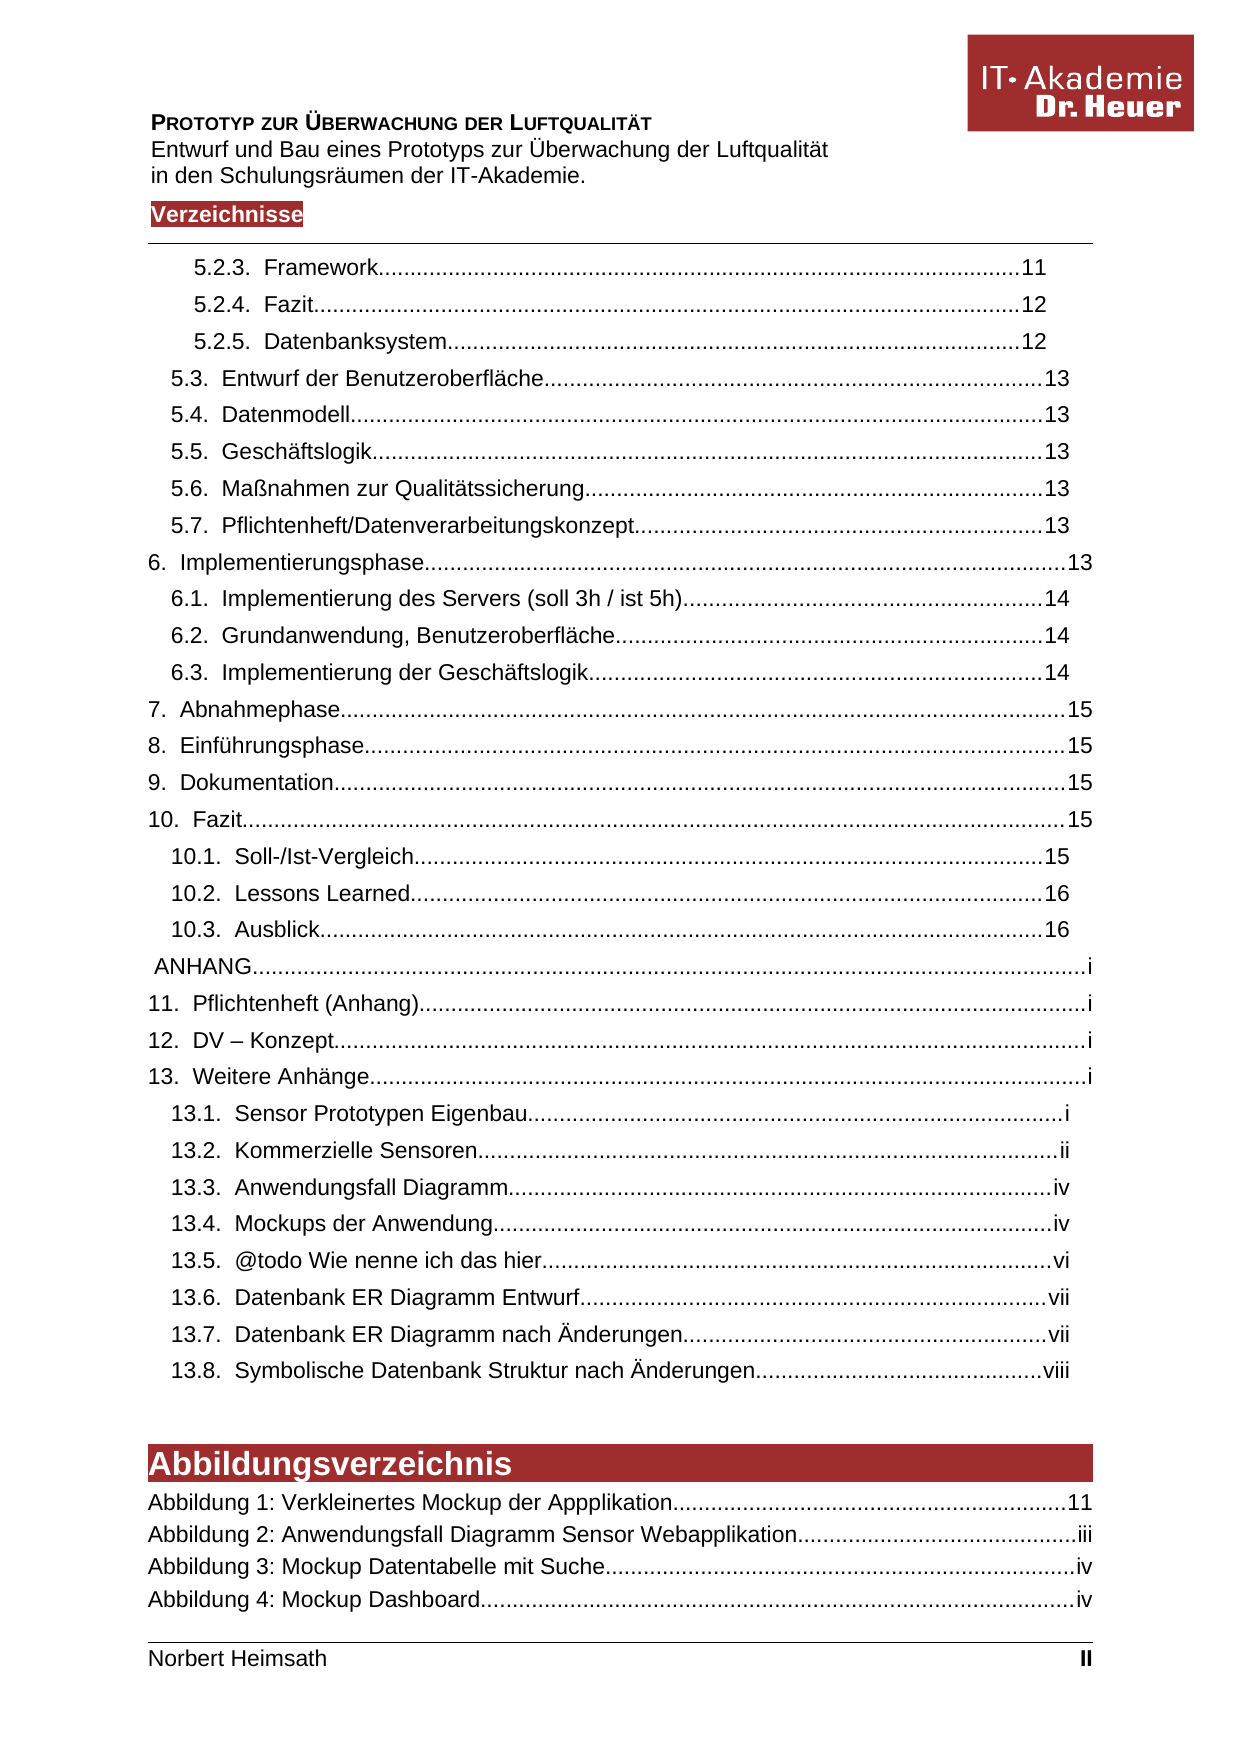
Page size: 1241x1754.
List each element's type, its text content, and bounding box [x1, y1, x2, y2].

text 9. Dokumentation 15 [148, 769, 1093, 796]
text Abbildung 3: Mockup Datentabelle mit Suche iv [148, 1553, 1093, 1579]
text 6.3. Implementierung der Geschäftslogik 14 [171, 659, 1093, 685]
text 12. DV – Konzept i [148, 1027, 1093, 1053]
text 11. Pflichtenheft (Anhang) i [148, 990, 1093, 1016]
text 5.2.3. Framework 11 [193, 254, 1093, 281]
text 13.6. Datenbank ER Diagramm Entwurf vii [171, 1284, 1093, 1310]
text Abbildung 2: Anwendungsfall Diagramm Sensor Webapplikation iii [148, 1521, 1093, 1547]
text 13.4. Mockups der Anwendung iv [171, 1210, 1093, 1237]
text 6.1. Implementierung des Servers (soll 3h / ist 5h) 14 [171, 585, 1093, 612]
text 13.3. Anwendungsfall Diagramm iv [171, 1174, 1093, 1200]
text 10.2. Lessons Learned 16 [171, 879, 1093, 906]
text 13.8. Symbolische Datenbank Struktur nach Änderungen viii [171, 1357, 1093, 1384]
text 8. Einführungsphase 15 [148, 732, 1093, 759]
text 10.1. Soll-/Ist-Vergleich 15 [171, 843, 1093, 869]
text 13. Weitere Anhänge i [148, 1063, 1093, 1090]
text 6. Implementierungsphase 13 [148, 548, 1093, 575]
text 13.7. Datenbank ER Diagramm nach Änderungen vii [171, 1321, 1093, 1347]
text 5.3. Entwurf der Benutzeroberfläche 13 [171, 365, 1093, 391]
text 5.6. Maßnahmen zur Qualitätssicherung 13 [171, 475, 1093, 501]
text 13.1. Sensor Prototypen Eigenbau i [171, 1100, 1093, 1126]
text 5.2.5. Datenbanksystem 12 [193, 328, 1093, 354]
text 10. Fazit 15 [148, 806, 1093, 832]
subtitle Abbildungsverzeichnis [148, 1444, 1093, 1482]
text ANHANG i [148, 953, 1093, 979]
text 13.5. @todo Wie nenne ich das hier vi [171, 1247, 1093, 1273]
text 6.2. Grundanwendung, Benutzeroberfläche 14 [171, 622, 1093, 648]
text 5.7. Pflichtenheft/Datenverarbeitungskonzept 13 [171, 512, 1093, 538]
text Abbildung 1: Verkleinertes Mockup der Appplikation 11 [148, 1489, 1093, 1515]
text 5.5. Geschäftslogik 13 [171, 438, 1093, 464]
text 13.2. Kommerzielle Sensoren ii [171, 1137, 1093, 1163]
text Abbildung 4: Mockup Dashboard iv [148, 1586, 1093, 1612]
text 7. Abnahmephase 15 [148, 696, 1093, 722]
text 10.3. Ausblick 16 [171, 916, 1093, 943]
text 5.2.4. Fazit 12 [193, 291, 1093, 317]
text 5.4. Datenmodell 13 [171, 401, 1093, 428]
